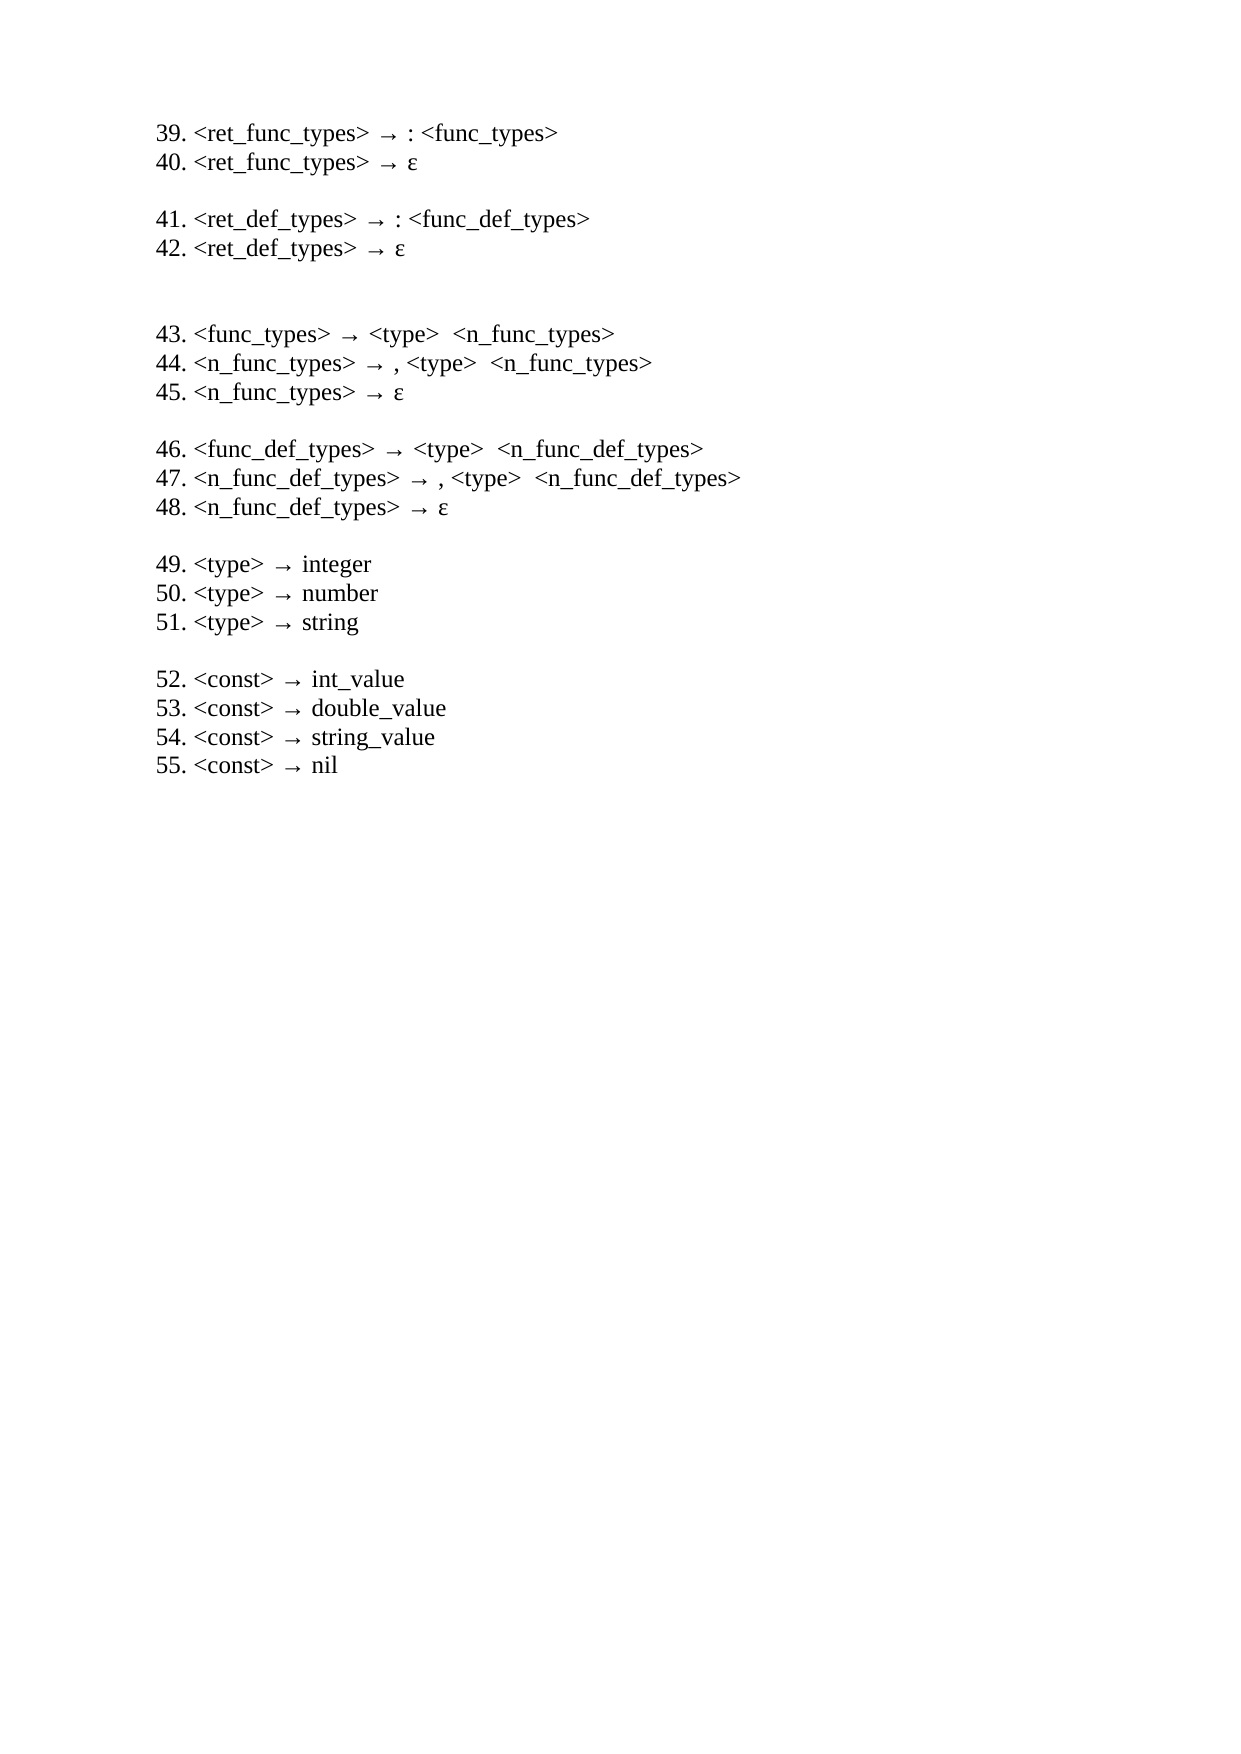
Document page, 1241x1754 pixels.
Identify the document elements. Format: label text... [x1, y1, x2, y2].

list <ret_func_types> → ε [156, 147, 1122, 176]
list <func_types> → <type> <n_func_types> [156, 319, 1122, 348]
list <type> → integer [156, 549, 1122, 578]
list <ret_def_types> → ε [156, 233, 1122, 262]
list <type> → string [156, 607, 1122, 636]
list <ret_func_types> → : <func_types> [156, 118, 1122, 147]
list <type> → number [156, 578, 1122, 607]
list <n_func_types> → , <type> <n_func_types> [156, 348, 1122, 377]
list <n_func_types> → ε [156, 377, 1122, 406]
list <const> → int_value [156, 664, 1122, 693]
list <ret_def_types> → : <func_def_types> [156, 204, 1122, 233]
list <const> → nil [156, 751, 1122, 779]
list <const> → double_value [156, 693, 1122, 722]
list <n_func_def_types> → ε [156, 492, 1122, 521]
list <n_func_def_types> → , <type> <n_func_def_types> [156, 463, 1122, 492]
list <func_def_types> → <type> <n_func_def_types> [156, 434, 1122, 463]
list <const> → string_value [156, 722, 1122, 751]
